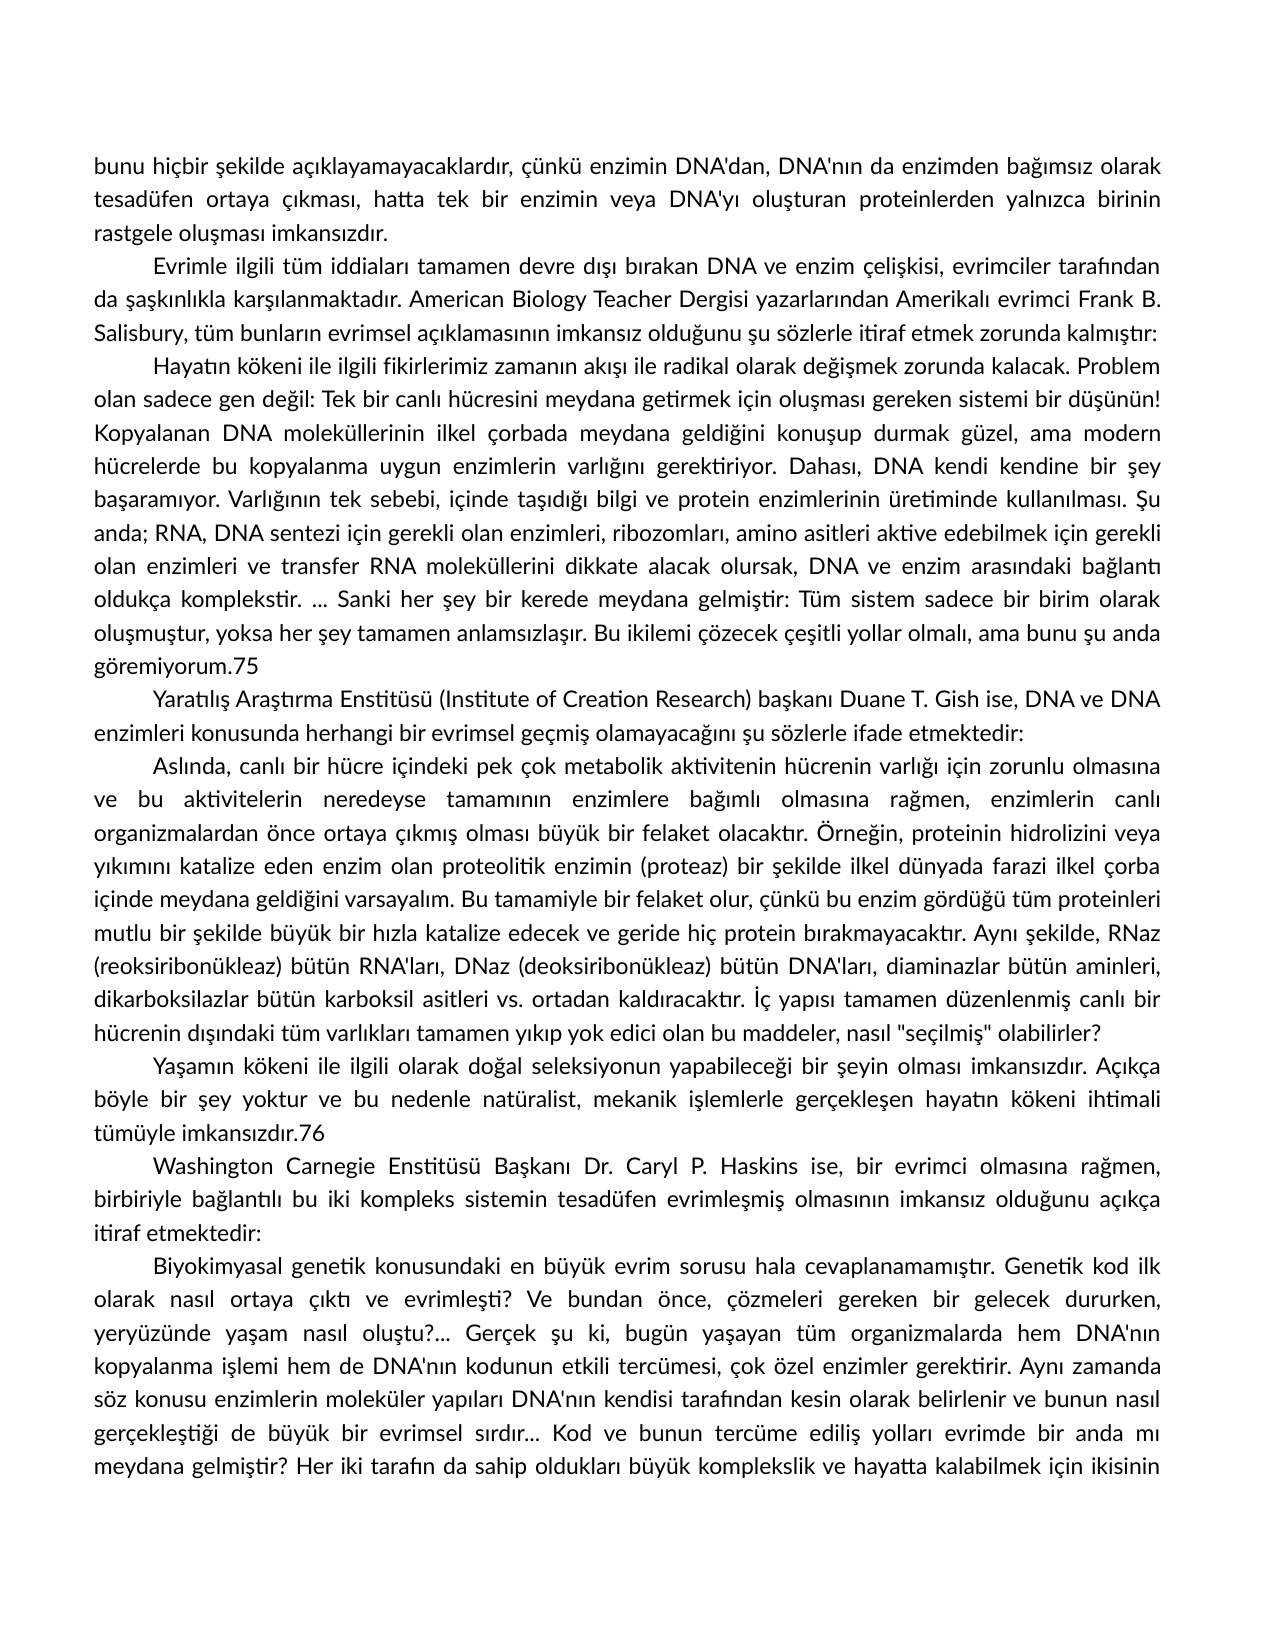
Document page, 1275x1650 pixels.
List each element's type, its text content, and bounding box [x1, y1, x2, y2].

text Washington Carnegie Enstitüsü Başkanı Dr. Caryl P. Haskins ise, bir evrimci olmasına rağmen, birbiriyle bağlantılı bu iki kompleks sistemin tesadüfen evrimleşmiş olmasının imkansız olduğunu açıkça itiraf etmektedir: [94, 1148, 1162, 1248]
text Biyokimyasal genetik konusundaki en büyük evrim sorusu hala cevaplanamamıştır. Genetik kod ilk olarak nasıl ortaya çıktı ve evrimleşti? Ve bundan önce, çözmeleri gereken bir gelecek dururken, yeryüzünde yaşam nasıl oluştu?... Gerçek şu ki, bugün yaşayan tüm organizmalarda hem DNA'nın kopyalanma işlemi hem de DNA'nın kodunun etkili tercümesi, çok özel enzimler gerektirir. Aynı zamanda söz konusu enzimlerin moleküler yapıları DNA'nın kendisi tarafından kesin olarak belirlenir ve bunun nasıl gerçekleştiği de büyük bir evrimsel sırdır... Kod ve bunun tercüme ediliş yolları evrimde bir anda mı meydana gelmiştir? Her iki tarafın da sahip oldukları büyük komplekslik ve hayatta kalabilmek için ikisinin [94, 1248, 1162, 1481]
text Yaratılış Araştırma Enstitüsü (Institute of Creation Research) başkanı Duane T. Gish ise, DNA ve DNA enzimleri konusunda herhangi bir evrimsel geçmiş olamayacağını şu sözlerle ifade etmektedir: [94, 681, 1162, 748]
text Hayatın kökeni ile ilgili fikirlerimiz zamanın akışı ile radikal olarak değişmek zorunda kalacak. Problem olan sadece gen değil: Tek bir canlı hücresini meydana getirmek için oluşması gereken sistemi bir düşünün! Kopyalanan DNA moleküllerinin ilkel çorbada meydana geldiğini konuşup durmak güzel, ama modern hücrelerde bu kopyalanma uygun enzimlerin varlığını gerektiriyor. Dahası, DNA kendi kendine bir şey başaramıyor. Varlığının tek sebebi, içinde taşıdığı bilgi ve protein enzimlerinin üretiminde kullanılması. Şu anda; RNA, DNA sentezi için gerekli olan enzimleri, ribozomları, amino asitleri aktive edebilmek için gerekli olan enzimleri ve transfer RNA moleküllerini dikkate alacak olursak, DNA ve enzim arasındaki bağlantı oldukça komplekstir. ... Sanki her şey bir kerede meydana gelmiştir: Tüm sistem sadece bir birim olarak oluşmuştur, yoksa her şey tamamen anlamsızlaşır. Bu ikilemi çözecek çeşitli yollar olmalı, ama bunu şu anda göremiyorum.75 [94, 348, 1162, 681]
text bunu hiçbir şekilde açıklayamayacaklardır, çünkü enzimin DNA'dan, DNA'nın da enzimden bağımsız olarak tesadüfen ortaya çıkması, hatta tek bir enzimin veya DNA'yı oluşturan proteinlerden yalnızca birinin rastgele oluşması imkansızdır. [94, 148, 1162, 248]
text Aslında, canlı bir hücre içindeki pek çok metabolik aktivitenin hücrenin varlığı için zorunlu olmasına ve bu aktivitelerin neredeyse tamamının enzimlere bağımlı olmasına rağmen, enzimlerin canlı organizmalardan önce ortaya çıkmış olması büyük bir felaket olacaktır. Örneğin, proteinin hidrolizini veya yıkımını katalize eden enzim olan proteolitik enzimin (proteaz) bir şekilde ilkel dünyada farazi ilkel çorba içinde meydana geldiğini varsayalım. Bu tamamiyle bir felaket olur, çünkü bu enzim gördüğü tüm proteinleri mutlu bir şekilde büyük bir hızla katalize edecek ve geride hiç protein bırakmayacaktır. Aynı şekilde, RNaz (reoksiribonükleaz) bütün RNA'ları, DNaz (deoksiribonükleaz) bütün DNA'ları, diaminazlar bütün aminleri, dikarboksilazlar bütün karboksil asitleri vs. ortadan kaldıracaktır. İç yapısı tamamen düzenlenmiş canlı bir hücrenin dışındaki tüm varlıkları tamamen yıkıp yok edici olan bu maddeler, nasıl "seçilmiş" olabilirler? [94, 748, 1162, 1048]
text Yaşamın kökeni ile ilgili olarak doğal seleksiyonun yapabileceği bir şeyin olması imkansızdır. Açıkça böyle bir şey yoktur ve bu nedenle natüralist, mekanik işlemlerle gerçekleşen hayatın kökeni ihtimali tümüyle imkansızdır.76 [94, 1048, 1162, 1148]
text Evrimle ilgili tüm iddiaları tamamen devre dışı bırakan DNA ve enzim çelişkisi, evrimciler tarafından da şaşkınlıkla karşılanmaktadır. American Biology Teacher Dergisi yazarlarından Amerikalı evrimci Frank B. Salisbury, tüm bunların evrimsel açıklamasının imkansız olduğunu şu sözlerle itiraf etmek zorunda kalmıştır: [94, 248, 1162, 348]
